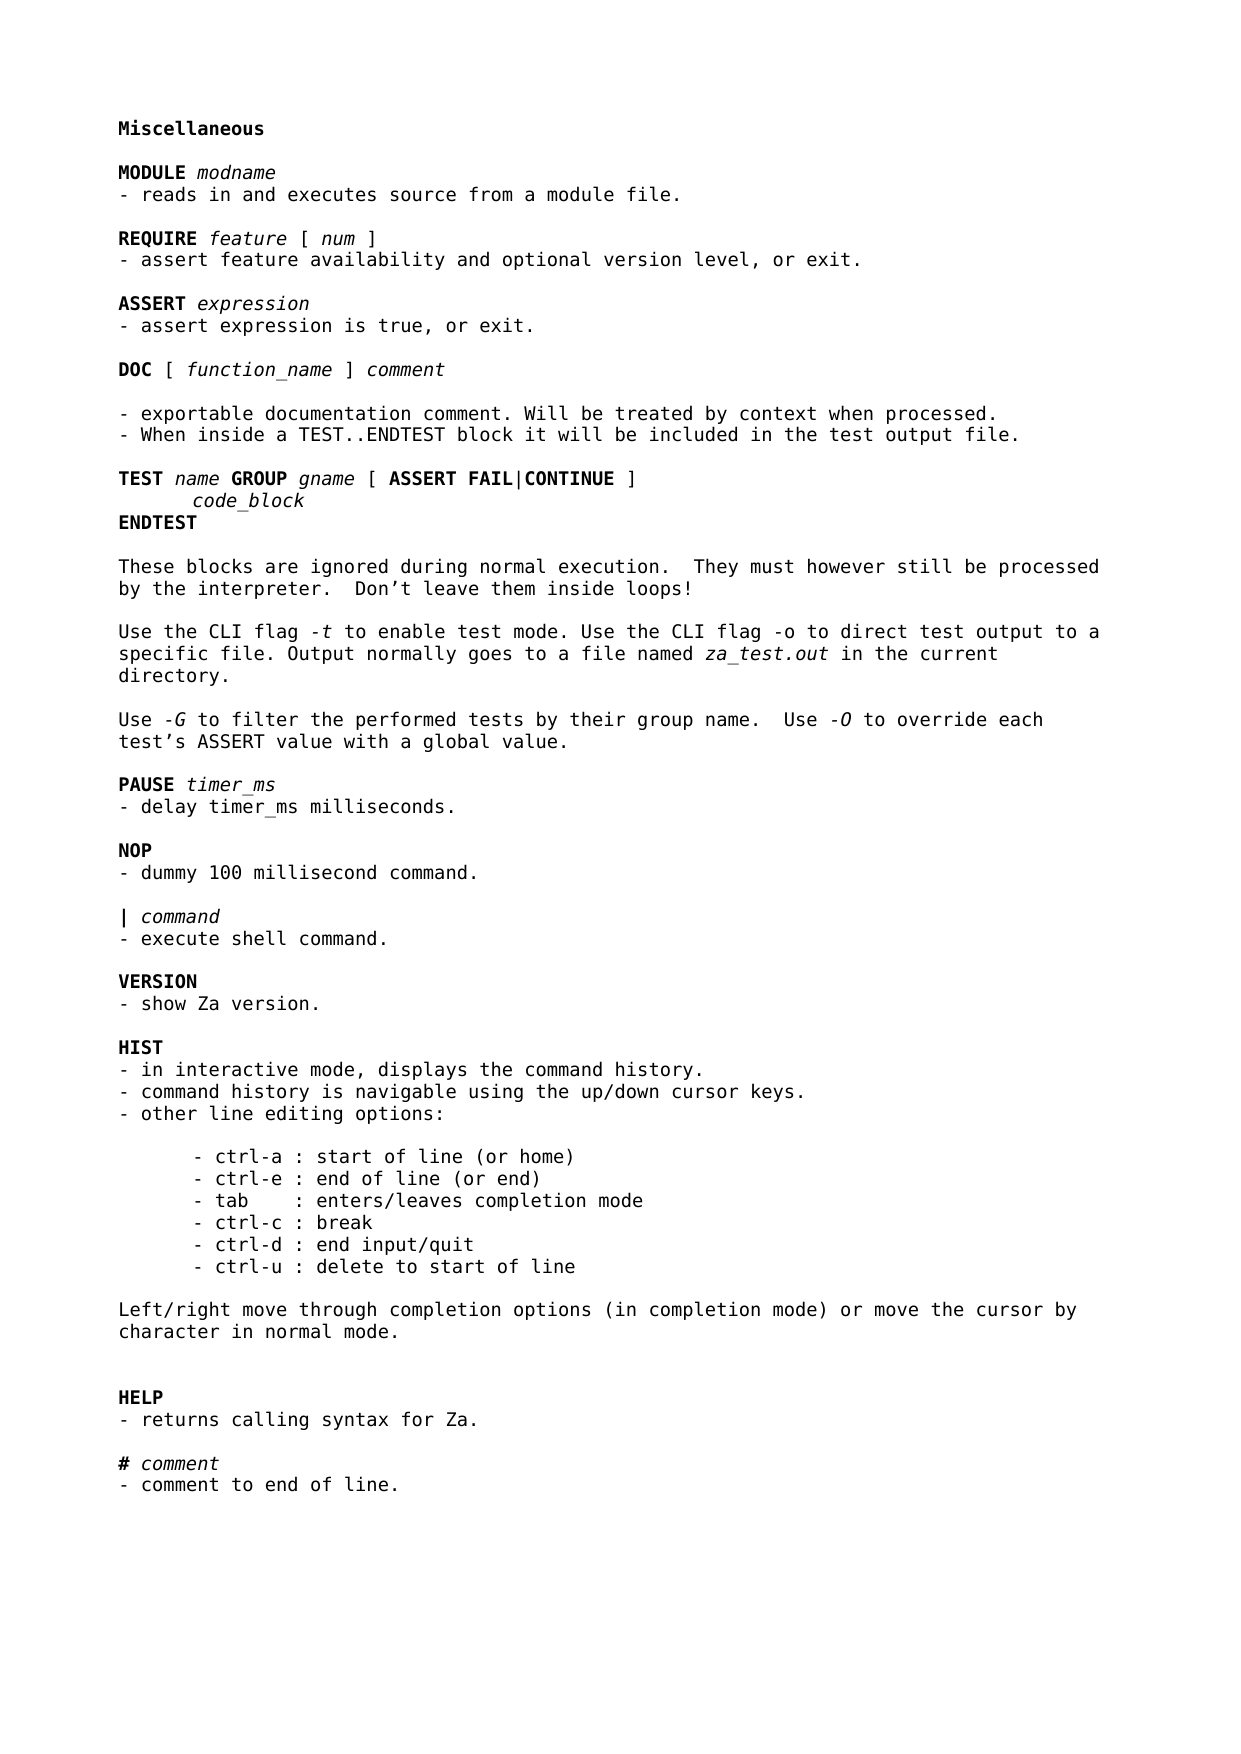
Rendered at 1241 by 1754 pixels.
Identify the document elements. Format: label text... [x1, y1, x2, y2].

text - other line editing options: [118, 1102, 1122, 1124]
text - dummy 100 millisecond command. [118, 862, 1122, 884]
text REQUIRE feature [ num ] [118, 227, 1122, 249]
text - ctrl-c : break [118, 1212, 1122, 1234]
text Miscellaneous [118, 118, 1122, 140]
text - in interactive mode, displays the command history. [118, 1059, 1122, 1081]
text - ctrl-e : end of line (or end) [118, 1168, 1122, 1190]
text Left/right move through completion options (in completion mode) or move the cursor by character in normal mode. [118, 1299, 1122, 1343]
text HELP [118, 1387, 1122, 1409]
text Use -G to filter the performed tests by their group name. Use -O to override each test’s ASSERT value with a global value. [118, 709, 1122, 752]
text ENDTEST [118, 512, 1122, 534]
text - assert feature availability and optional version level, or exit. [118, 249, 1122, 271]
text VERSION [118, 971, 1122, 993]
text ASSERT expression [118, 293, 1122, 315]
text DOC [ function_name ] comment [118, 359, 1122, 381]
text - When inside a TEST..ENDTEST block it will be included in the test output file. [118, 424, 1122, 446]
text - tab : enters/leaves completion mode [118, 1190, 1122, 1212]
text - ctrl-d : end input/quit [118, 1234, 1122, 1256]
text Use the CLI flag -t to enable test mode. Use the CLI flag -o to direct test output to a specific file. Output normally goes to a file named za_test.out in the current directory. [118, 621, 1122, 687]
text | command [118, 906, 1122, 927]
text These blocks are ignored during normal execution. They must however still be processed by the interpreter. Don’t leave them inside loops! [118, 556, 1122, 599]
text - ctrl-u : delete to start of line [118, 1256, 1122, 1277]
text HIST [118, 1037, 1122, 1059]
text code_block [118, 490, 1122, 512]
text # comment [118, 1452, 1122, 1474]
text - returns calling syntax for Za. [118, 1409, 1122, 1431]
text MODULE modname [118, 162, 1122, 184]
text - ctrl-a : start of line (or home) [118, 1146, 1122, 1168]
text - show Za version. [118, 993, 1122, 1015]
text - execute shell command. [118, 927, 1122, 949]
text - exportable documentation comment. Will be treated by context when processed. [118, 402, 1122, 424]
text PAUSE timer_ms [118, 774, 1122, 796]
text TEST name GROUP gname [ ASSERT FAIL|CONTINUE ] [118, 468, 1122, 490]
text - reads in and executes source from a module file. [118, 184, 1122, 206]
text NOP [118, 840, 1122, 862]
text - assert expression is true, or exit. [118, 315, 1122, 337]
text - comment to end of line. [118, 1474, 1122, 1496]
text - command history is navigable using the up/down cursor keys. [118, 1081, 1122, 1102]
text - delay timer_ms milliseconds. [118, 796, 1122, 818]
